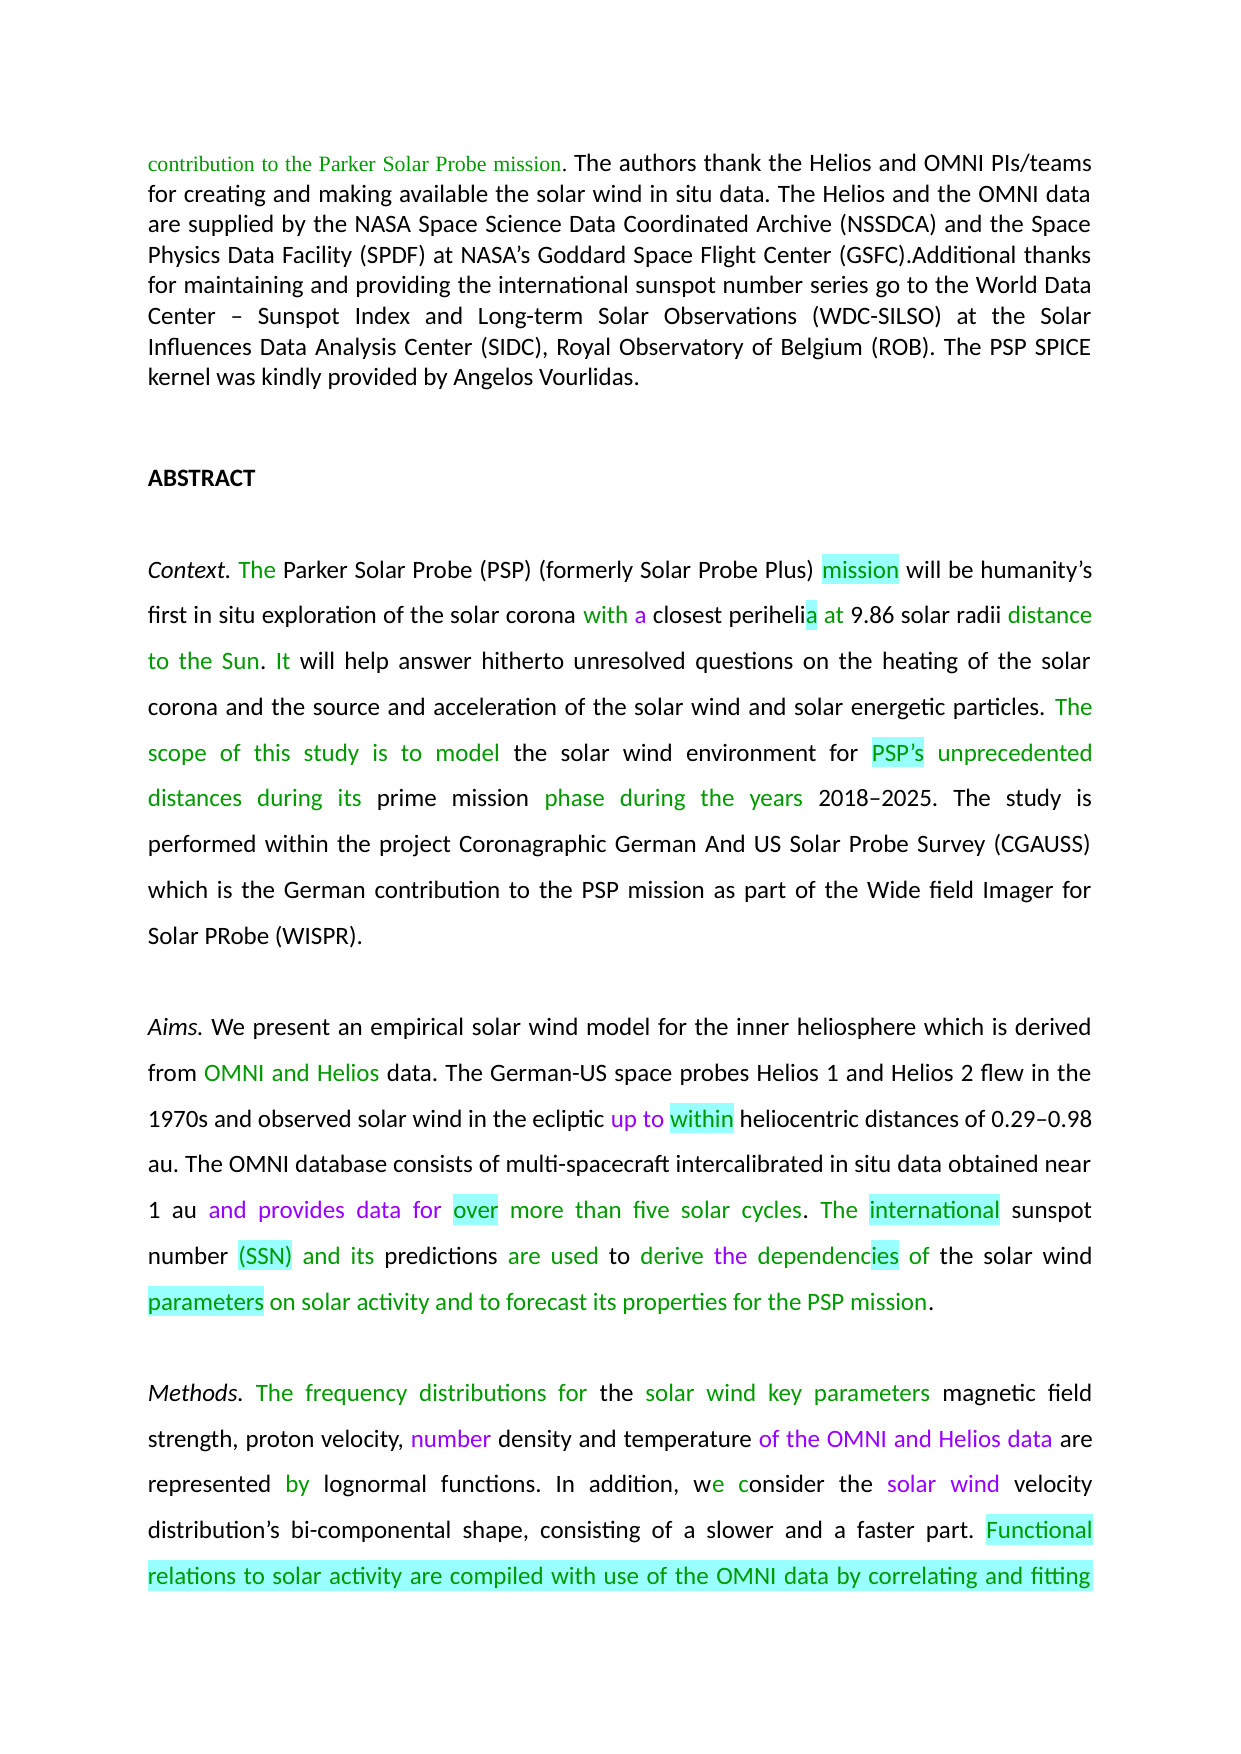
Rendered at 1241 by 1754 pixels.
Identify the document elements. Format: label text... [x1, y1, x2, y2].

text ABSTRACT [148, 462, 1093, 493]
text Aims. We present an empirical solar wind model for the inner heliosphere which is derived from OMNI and Helios data. The German-US space probes Helios 1 and Helios 2 flew in the 1970s and observed solar wind in the ecliptic up to within heliocentric distances of 0.29–0.98 au. The OMNI database consists of multi-spacecraft intercalibrated in situ data obtained near 1 au and provides data for over more than five solar cycles. The international sunspot number (SSN) and its predictions are used to derive the dependencies of the solar wind parameters on solar activity and to forecast its properties for the PSP mission. [148, 1011, 1093, 1316]
text Context. The Parker Solar Probe (PSP) (formerly Solar Probe Plus) mission will be humanity’s first in situ exploration of the solar corona with a closest perihelia at 9.86 solar radii distance to the Sun. It will help answer hitherto unresolved questions on the heating of the solar corona and the source and acceleration of the solar wind and solar energetic particles. The scope of this study is to model the solar wind environment for PSP’s unprecedented distances during its prime mission phase during the years 2018–2025. The study is performed within the project Coronagraphic German And US Solar Probe Survey (CGAUSS) which is the German contribution to the PSP mission as part of the Wide field Imager for Solar PRobe (WISPR). [148, 554, 1093, 950]
text contribution to the Parker Solar Probe mission. The authors thank the Helios and OMNI PIs/teams for creating and making available the solar wind in situ data. The Helios and the OMNI data are supplied by the NASA Space Science Data Coordinated Archive (NSSDCA) and the Space Physics Data Facility (SPDF) at NASA’s Goddard Space Flight Center (GSFC).Additional thanks for maintaining and providing the international sunspot number series go to the World Data Center – Sunspot Index and Long-term Solar Observations (WDC-SILSO) at the Solar Influences Data Analysis Center (SIDC), Royal Observatory of Belgium (ROB). The PSP SPICE kernel was kindly provided by Angelos Vourlidas. [148, 148, 1093, 392]
text Methods. The frequency distributions for the solar wind key parameters magnetic field strength, proton velocity, number density and temperature of the OMNI and Helios data are represented by lognormal functions. In addition, we consider the solar wind velocity distribution’s bi-componental shape, consisting of a slower and a faster part. Functional relations to solar activity are compiled with use of the OMNI data by correlating and fitting [148, 1377, 1093, 1591]
